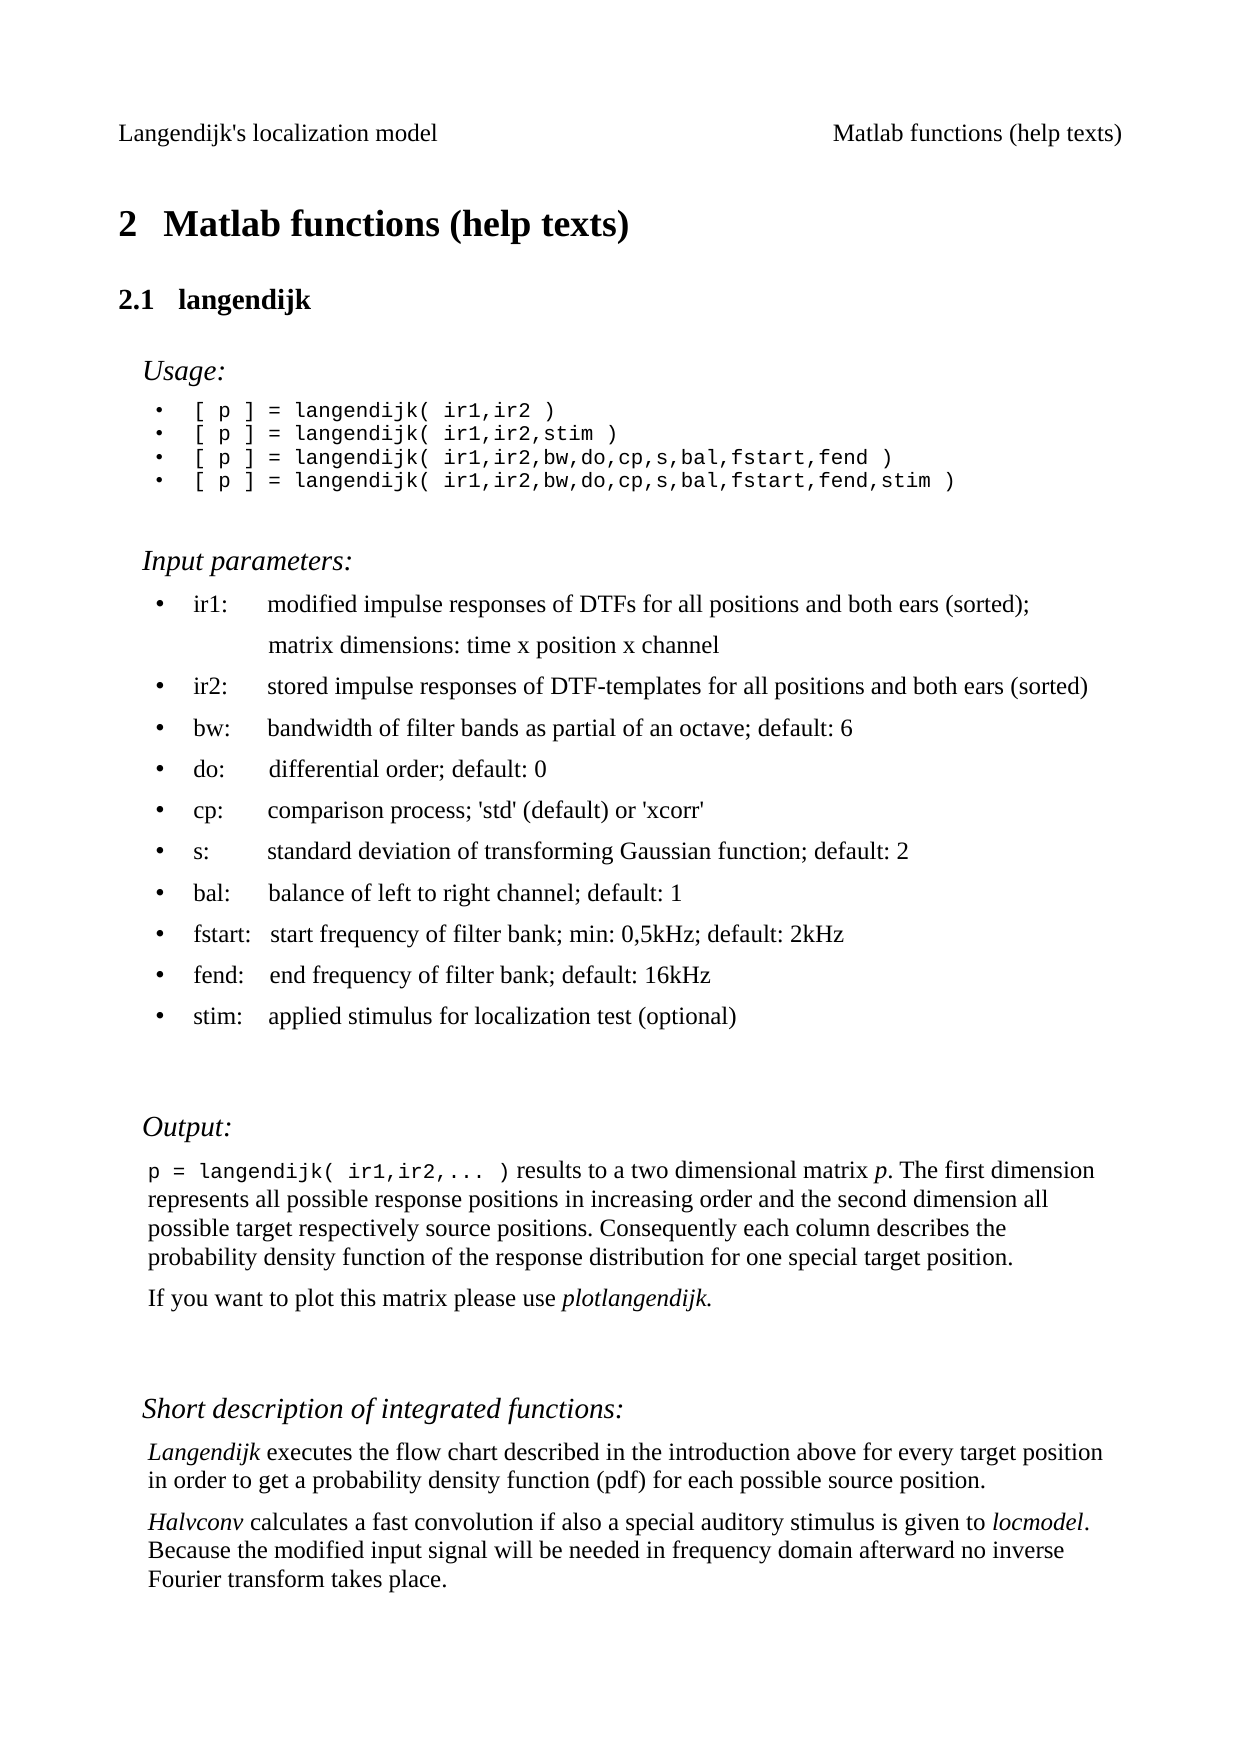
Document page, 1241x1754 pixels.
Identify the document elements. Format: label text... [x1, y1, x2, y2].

text p = langendijk( ir1,ir2,... ) results to a two dimensional matrix p. The first dimension represents all possible response positions in increasing order and the second dimension all possible target respectively source positions. Consequently each column describes the probability density function of the response distribution for one special target position. [148, 1155, 1122, 1271]
subtitle langendijk [118, 282, 1122, 316]
list ir2: stored impulse responses of DTF-templates for all positions and both ears (sorted) [156, 671, 1122, 700]
text Langendijk executes the flow chart described in the introduction above for every target position in order to get a probability density function (pdf) for each possible source position. [148, 1437, 1122, 1494]
list stim: applied stimulus for localization test (optional) [156, 1001, 1122, 1030]
list bw: bandwidth of filter bands as partial of an octave; default: 6 [156, 713, 1122, 741]
subtitle Input parameters: [142, 543, 1122, 576]
list ir1: modified impulse responses of DTFs for all positions and both ears (sorted); [156, 589, 1122, 618]
subtitle Matlab functions (help texts) [118, 201, 1122, 245]
subtitle Usage: [142, 353, 1122, 387]
subtitle Output: [142, 1109, 1122, 1142]
list do: differential order; default: 0 [156, 754, 1122, 783]
list [ p ] = langendijk( ir1,ir2,stim ) [156, 423, 1122, 447]
list fstart: start frequency of filter bank; min: 0,5kHz; default: 2kHz [156, 919, 1122, 948]
subtitle Short description of integrated functions: [142, 1391, 1122, 1424]
list [ p ] = langendijk( ir1,ir2,bw,do,cp,s,bal,fstart,fend ) [156, 447, 1122, 471]
text If you want to plot this matrix please use plotlangendijk. [148, 1283, 1122, 1312]
list cp: comparison process; 'std' (default) or 'xcorr' [156, 795, 1122, 824]
list bal: balance of left to right channel; default: 1 [156, 878, 1122, 906]
list matrix dimensions: time x position x channel [231, 630, 1122, 659]
list [ p ] = langendijk( ir1,ir2,bw,do,cp,s,bal,fstart,fend,stim ) [156, 471, 1122, 494]
list s: standard deviation of transforming Gaussian function; default: 2 [156, 836, 1122, 865]
list [ p ] = langendijk( ir1,ir2 ) [156, 399, 1122, 423]
list fend: end frequency of filter bank; default: 16kHz [156, 960, 1122, 989]
text Halvconv calculates a fast convolution if also a special auditory stimulus is given to locmodel. Because the modified input signal will be needed in frequency domain afterward no inverse Fourier transform takes place. [148, 1507, 1122, 1593]
